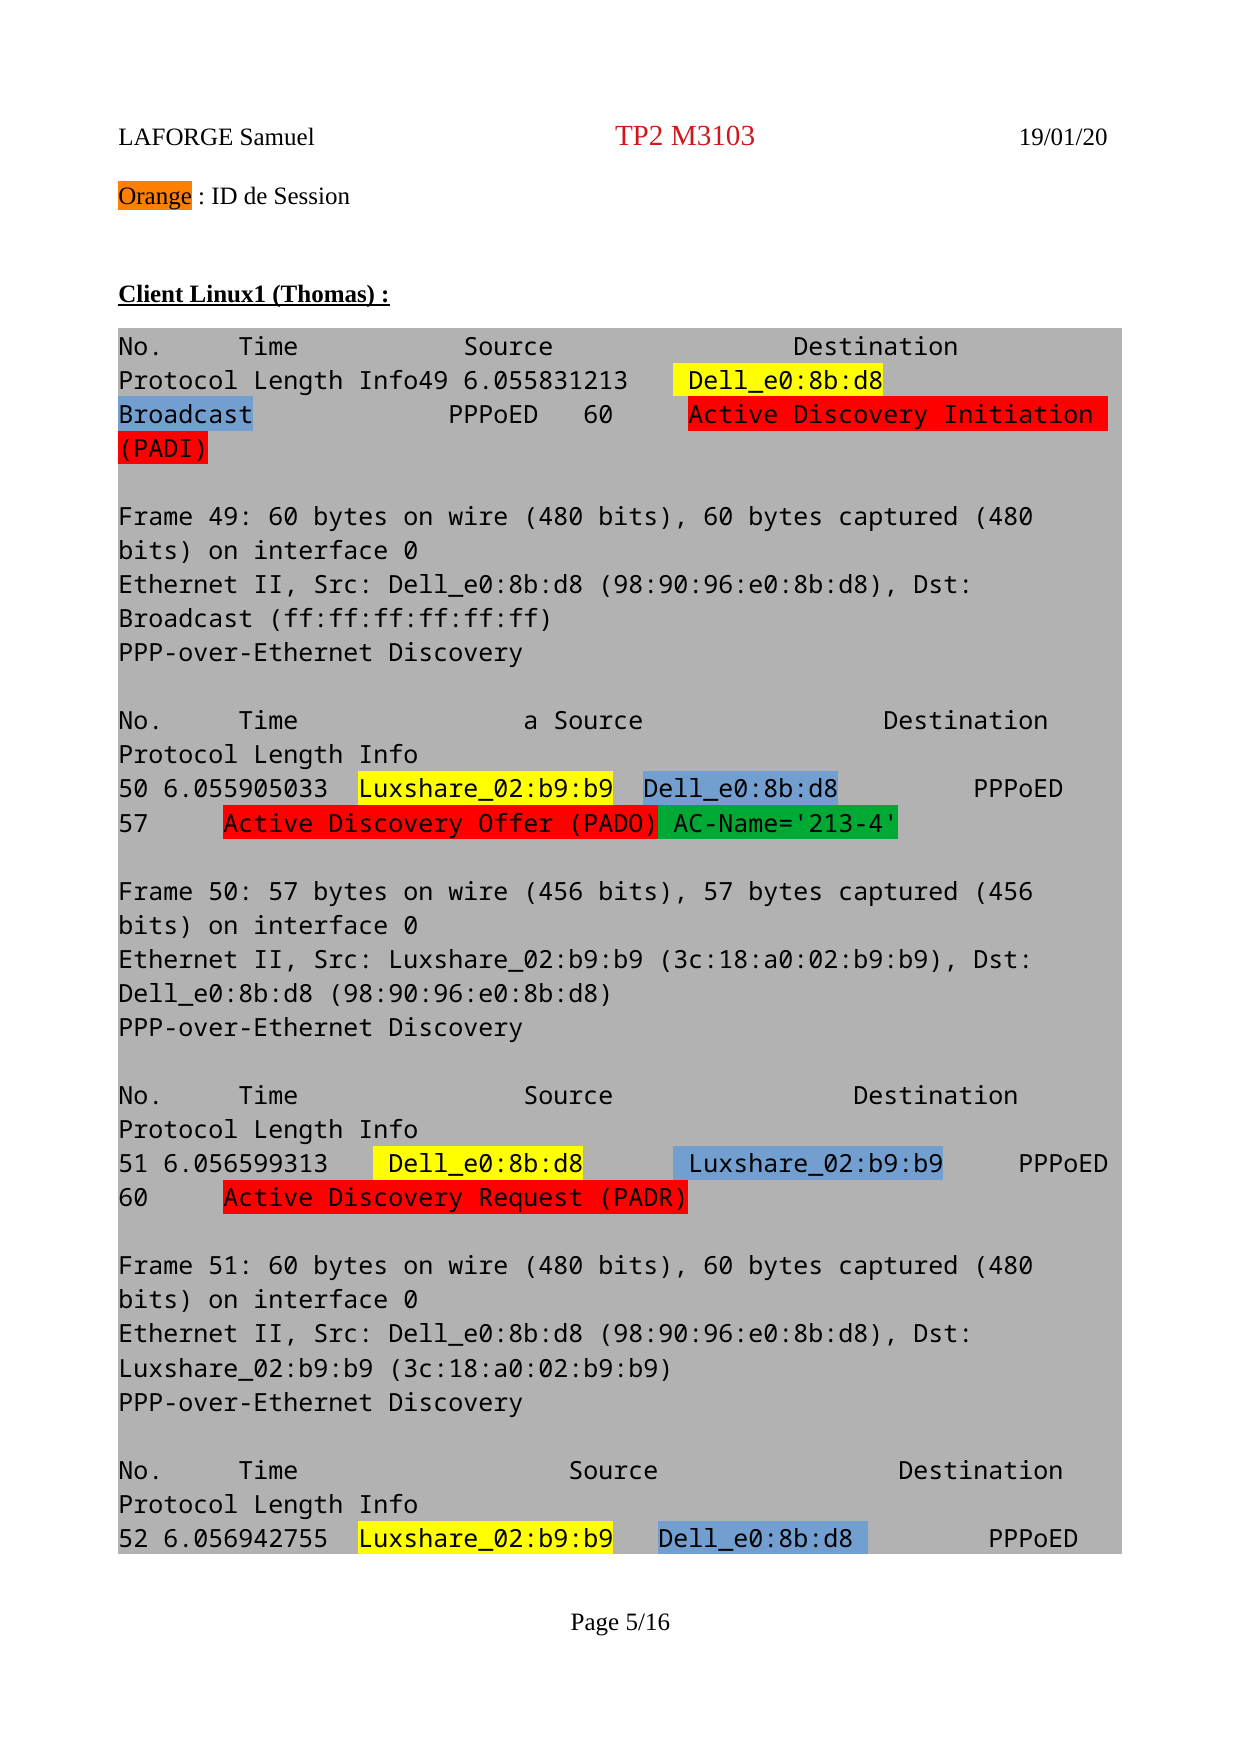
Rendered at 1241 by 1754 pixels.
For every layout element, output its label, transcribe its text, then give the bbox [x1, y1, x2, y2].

text Orange : ID de Session [118, 181, 1122, 210]
text No. Time Source Destination Protocol Length Info49 6.055831213 Dell_e0:8b:d8 Broadcast PPPoED 60 Active Discovery Initiation (PADI) Frame 49: 60 bytes on wire (480 bits), 60 bytes captured (480 bits) on interface 0 Ethernet II, Src: Dell_e0:8b:d8 (98:90:96:e0:8b:d8), Dst: Broadcast (ff:ff:ff:ff:ff:ff) PPP-over-Ethernet Discovery No. Time a Source Destination Protocol Length Info 50 6.055905033 Luxshare_02:b9:b9 Dell_e0:8b:d8 PPPoED 57 Active Discovery Offer (PADO) AC-Name='213-4' Frame 50: 57 bytes on wire (456 bits), 57 bytes captured (456 bits) on interface 0 Ethernet II, Src: Luxshare_02:b9:b9 (3c:18:a0:02:b9:b9), Dst: Dell_e0:8b:d8 (98:90:96:e0:8b:d8) PPP-over-Ethernet Discovery No. Time Source Destination Protocol Length Info 51 6.056599313 Dell_e0:8b:d8 Luxshare_02:b9:b9 PPPoED 60 Active Discovery Request (PADR) Frame 51: 60 bytes on wire (480 bits), 60 bytes captured (480 bits) on interface 0 Ethernet II, Src: Dell_e0:8b:d8 (98:90:96:e0:8b:d8), Dst: Luxshare_02:b9:b9 (3c:18:a0:02:b9:b9) PPP-over-Ethernet Discovery No. Time Source Destination Protocol Length Info 52 6.056942755 Luxshare_02:b9:b9 Dell_e0:8b:d8 PPPoED [118, 328, 1122, 1554]
text Client Linux1 (Thomas) : [118, 279, 1122, 308]
